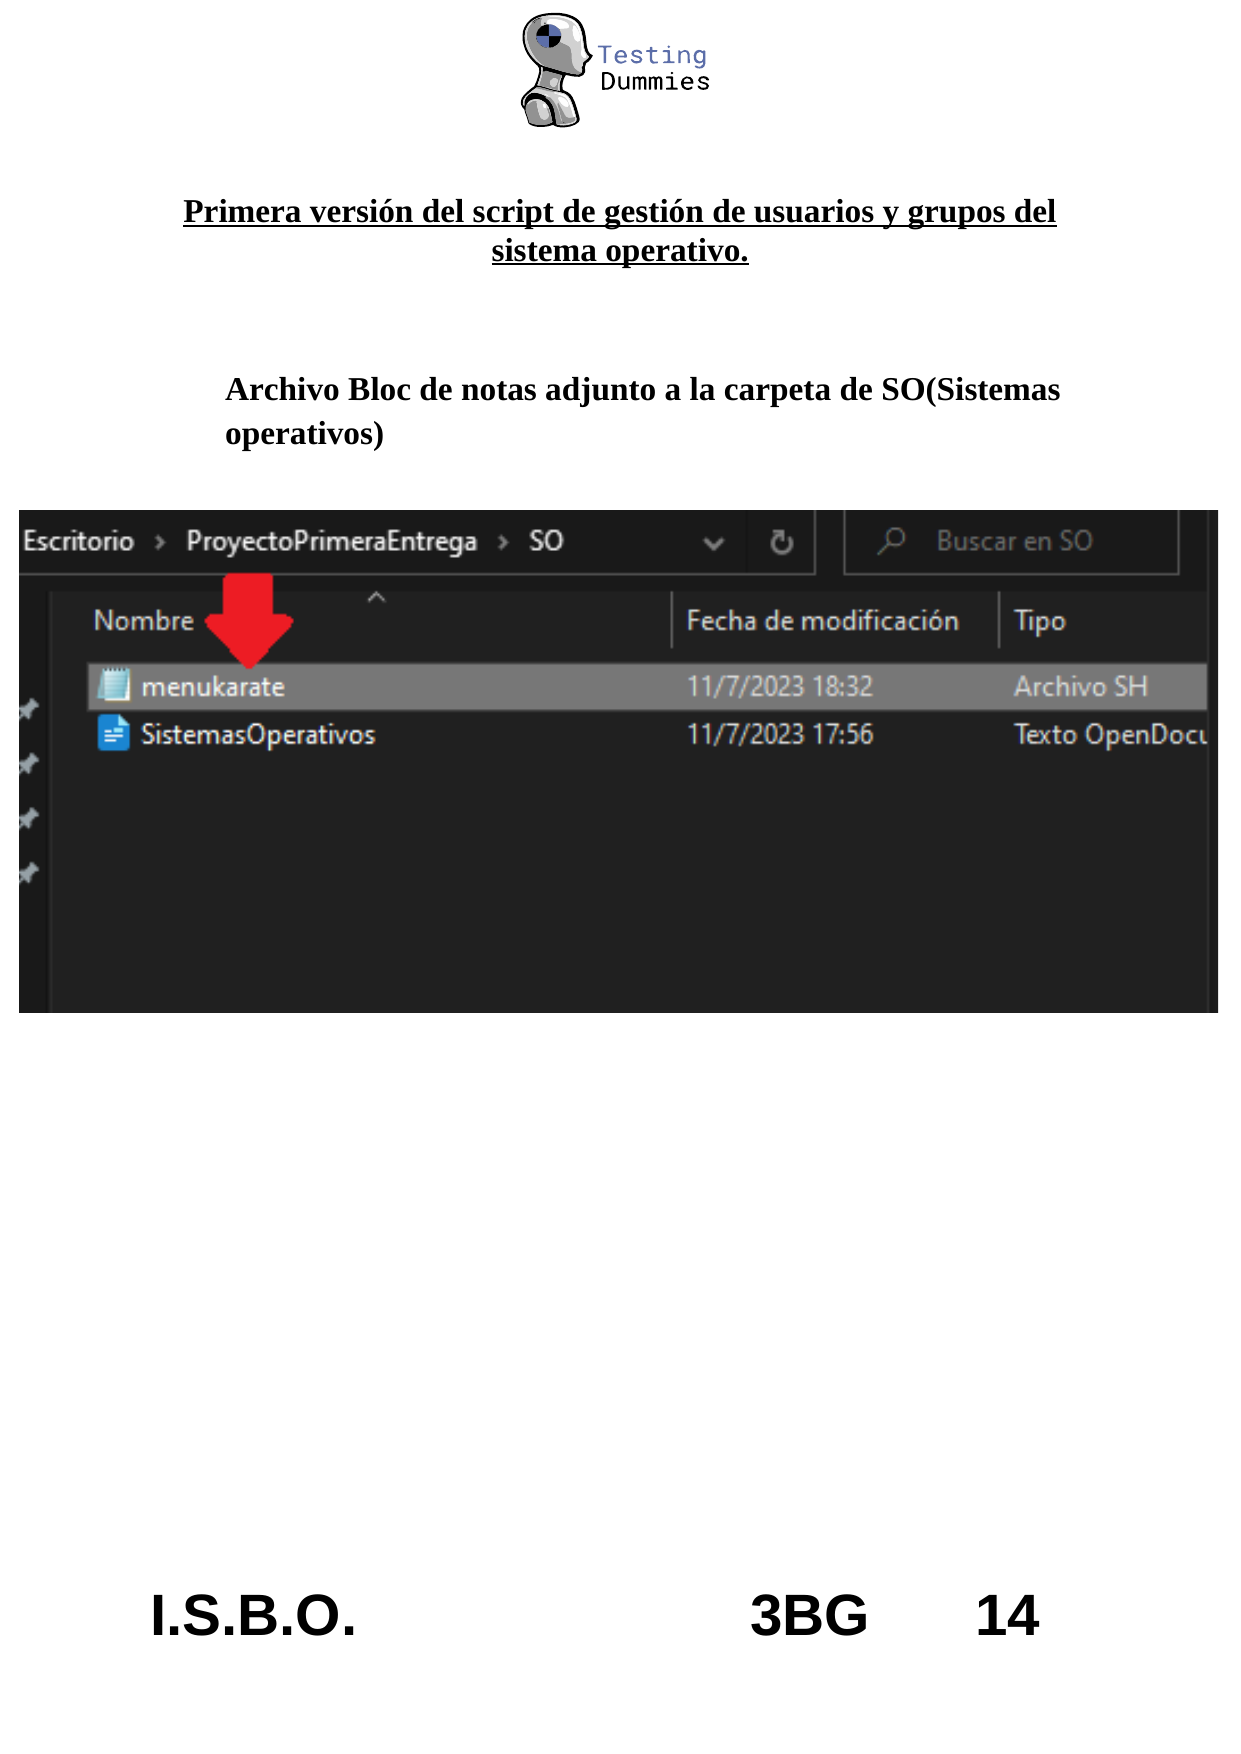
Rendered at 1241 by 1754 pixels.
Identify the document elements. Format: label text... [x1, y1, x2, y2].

picture [19, 510, 1219, 1013]
subtitle Primera versión del script de gestión de usuarios y grupos del sistema operativo. [150, 192, 1090, 268]
text Archivo Bloc de notas adjunto a la carpeta de SO(Sistemas operativos) [225, 369, 1090, 451]
